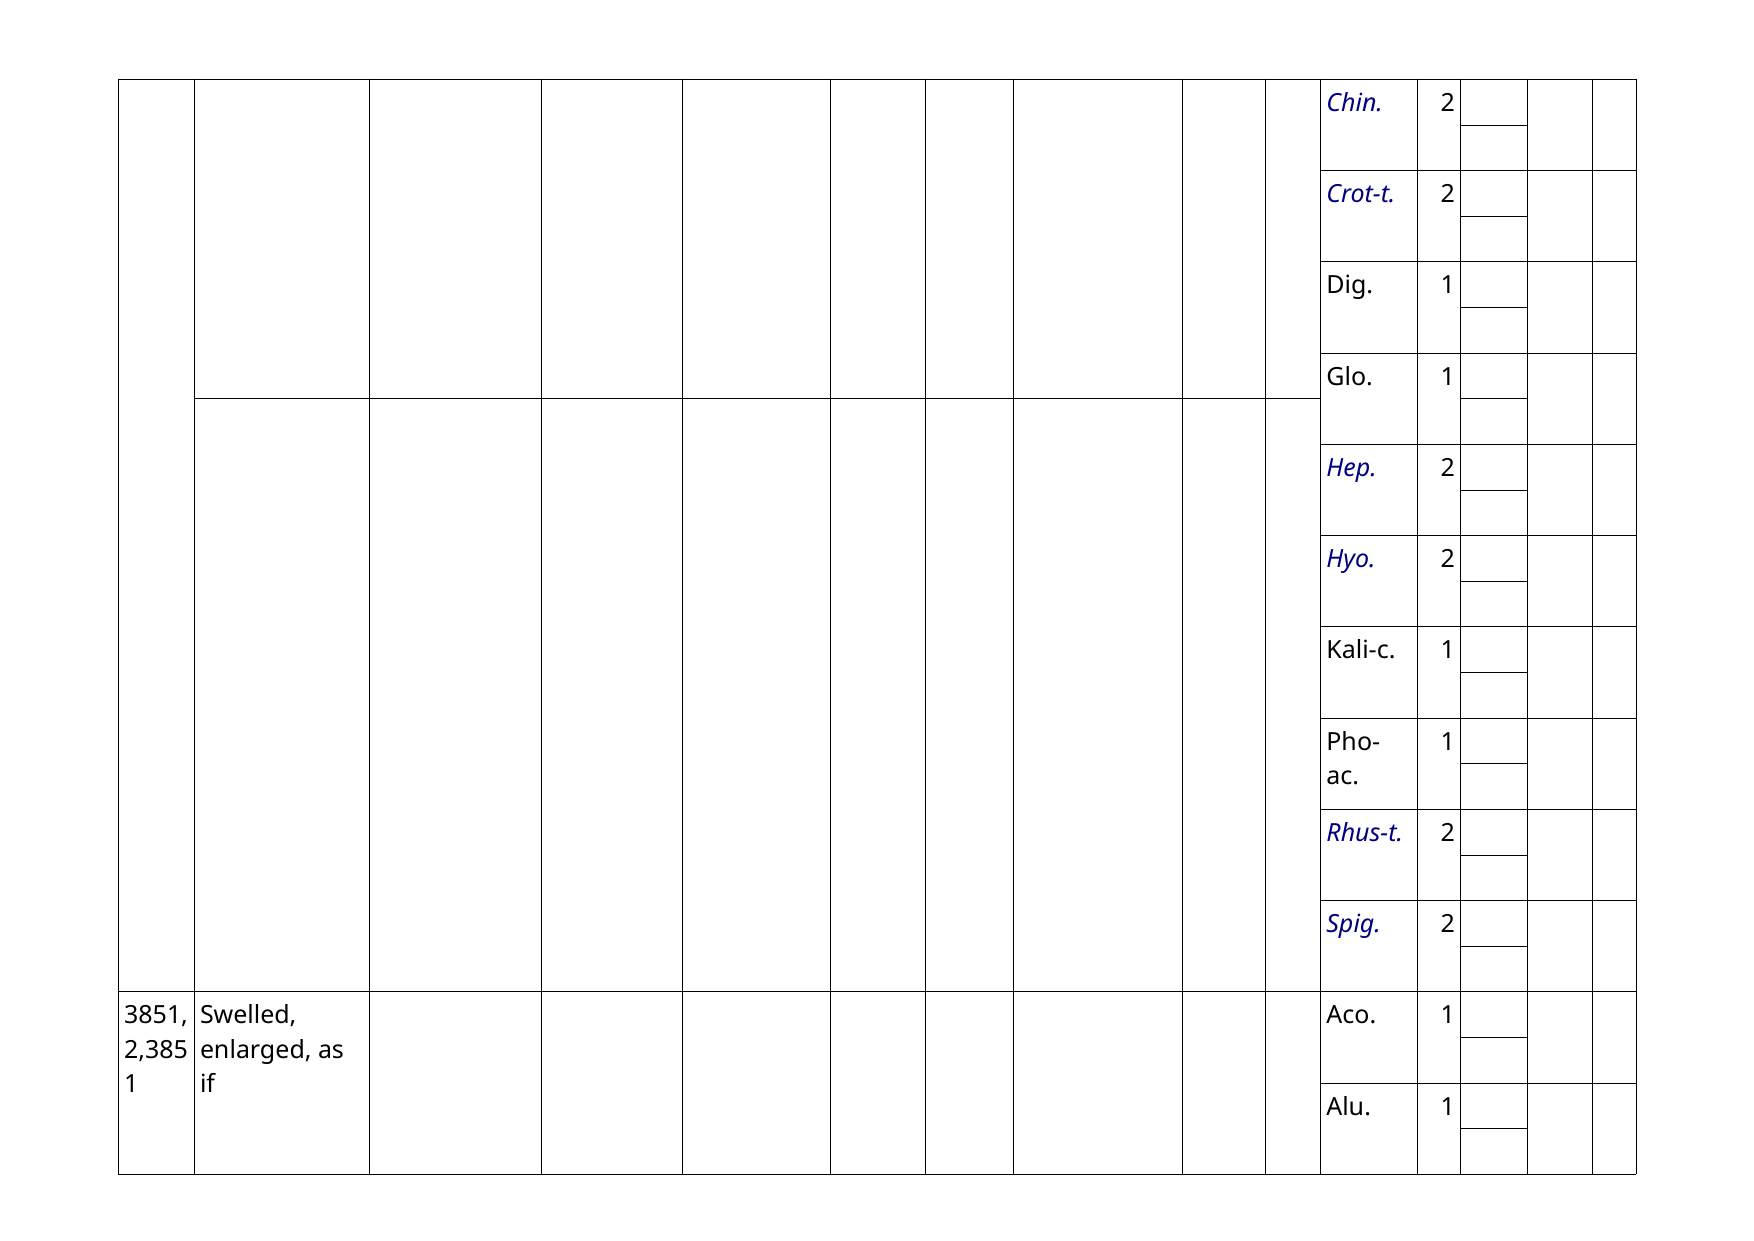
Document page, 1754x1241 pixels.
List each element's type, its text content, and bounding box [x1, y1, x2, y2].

table_cell [1461, 308, 1527, 353]
table_cell [370, 992, 541, 1174]
table_cell 2 [1418, 810, 1460, 900]
table_cell [1528, 171, 1592, 261]
table_cell [370, 399, 541, 991]
table_cell Chin. [1321, 80, 1417, 170]
table_cell 2 [1418, 80, 1460, 170]
table_cell [1528, 262, 1592, 353]
table_cell [1593, 992, 1636, 1083]
table_cell [926, 80, 1013, 398]
table_cell [1593, 80, 1636, 170]
table_cell [1461, 764, 1527, 809]
table_cell [1528, 901, 1592, 991]
table_cell [1461, 810, 1527, 854]
table_cell Swelled, enlarged, as if [195, 992, 369, 1174]
table_cell [1461, 901, 1527, 946]
table_cell [1461, 126, 1527, 170]
table_cell [1593, 536, 1636, 626]
table_cell [1461, 582, 1527, 626]
table_cell Hep. [1321, 445, 1417, 535]
table_cell [195, 80, 369, 398]
table_cell [1461, 1129, 1527, 1174]
table_cell [1528, 536, 1592, 626]
table_cell [831, 992, 925, 1174]
table_cell Dig. [1321, 262, 1417, 353]
table_cell Spig. [1321, 901, 1417, 991]
table_cell [1461, 673, 1527, 718]
table_cell [1266, 80, 1320, 398]
table_cell [1528, 354, 1592, 444]
table_cell Pho-ac. [1321, 719, 1417, 809]
table_cell [1593, 627, 1636, 718]
table_cell [1461, 217, 1527, 261]
table_cell 3851,2,3851 [119, 992, 194, 1174]
table_cell [1014, 399, 1182, 991]
table_cell [195, 399, 369, 991]
table_cell [119, 80, 194, 991]
table_cell [683, 80, 830, 398]
table_cell [1014, 992, 1182, 1174]
table_cell [831, 80, 925, 398]
table_cell 1 [1418, 992, 1460, 1083]
table_cell [1461, 445, 1527, 489]
table_cell 2 [1418, 901, 1460, 991]
table_cell [926, 992, 1013, 1174]
table_cell [1461, 262, 1527, 307]
table_cell [1461, 719, 1527, 763]
table_cell [1461, 1038, 1527, 1083]
table_cell Glo. [1321, 354, 1417, 444]
table_cell 2 [1418, 171, 1460, 261]
table_cell [1593, 262, 1636, 353]
table_cell Kali-c. [1321, 627, 1417, 718]
table_cell 1 [1418, 1084, 1460, 1174]
table_cell [1461, 491, 1527, 535]
table_cell [1593, 171, 1636, 261]
table_cell [1461, 1084, 1527, 1128]
table_cell Rhus-t. [1321, 810, 1417, 900]
table_cell [1183, 80, 1265, 398]
table_cell Alu. [1321, 1084, 1417, 1174]
table_cell [1528, 719, 1592, 809]
table_cell [926, 399, 1013, 991]
table_cell [370, 80, 541, 398]
table_cell [1593, 810, 1636, 900]
table_cell [1528, 1084, 1592, 1174]
table_cell [542, 992, 682, 1174]
table_cell 1 [1418, 627, 1460, 718]
table_cell Hyo. [1321, 536, 1417, 626]
table_cell 1 [1418, 719, 1460, 809]
table_cell [1461, 627, 1527, 672]
table_cell 1 [1418, 262, 1460, 353]
table_cell [1593, 354, 1636, 444]
table_cell [1461, 80, 1527, 124]
table_cell [1528, 627, 1592, 718]
table_cell [683, 399, 830, 991]
table_cell Crot-t. [1321, 171, 1417, 261]
table_cell [1014, 80, 1182, 398]
table_cell [831, 399, 925, 991]
table_cell [1593, 1084, 1636, 1174]
table_cell [1461, 992, 1527, 1037]
table_cell [1461, 354, 1527, 398]
table_cell 2 [1418, 445, 1460, 535]
table_cell [1528, 80, 1592, 170]
table_cell [1461, 399, 1527, 444]
table_cell [1461, 536, 1527, 581]
table_cell Aco. [1321, 992, 1417, 1083]
table_cell 1 [1418, 354, 1460, 444]
table_cell [542, 80, 682, 398]
table_cell [1593, 445, 1636, 535]
table_cell [1593, 901, 1636, 991]
table_cell [683, 992, 830, 1174]
table_cell [1266, 399, 1320, 991]
table_cell [1528, 992, 1592, 1083]
table_cell [1183, 992, 1265, 1174]
table_cell [542, 399, 682, 991]
table_cell [1461, 947, 1527, 991]
table_cell [1183, 399, 1265, 991]
table_cell [1528, 445, 1592, 535]
table_cell [1266, 992, 1320, 1174]
table_cell [1593, 719, 1636, 809]
table_cell [1528, 810, 1592, 900]
table_cell 2 [1418, 536, 1460, 626]
table_cell [1461, 171, 1527, 216]
table_cell [1461, 856, 1527, 900]
